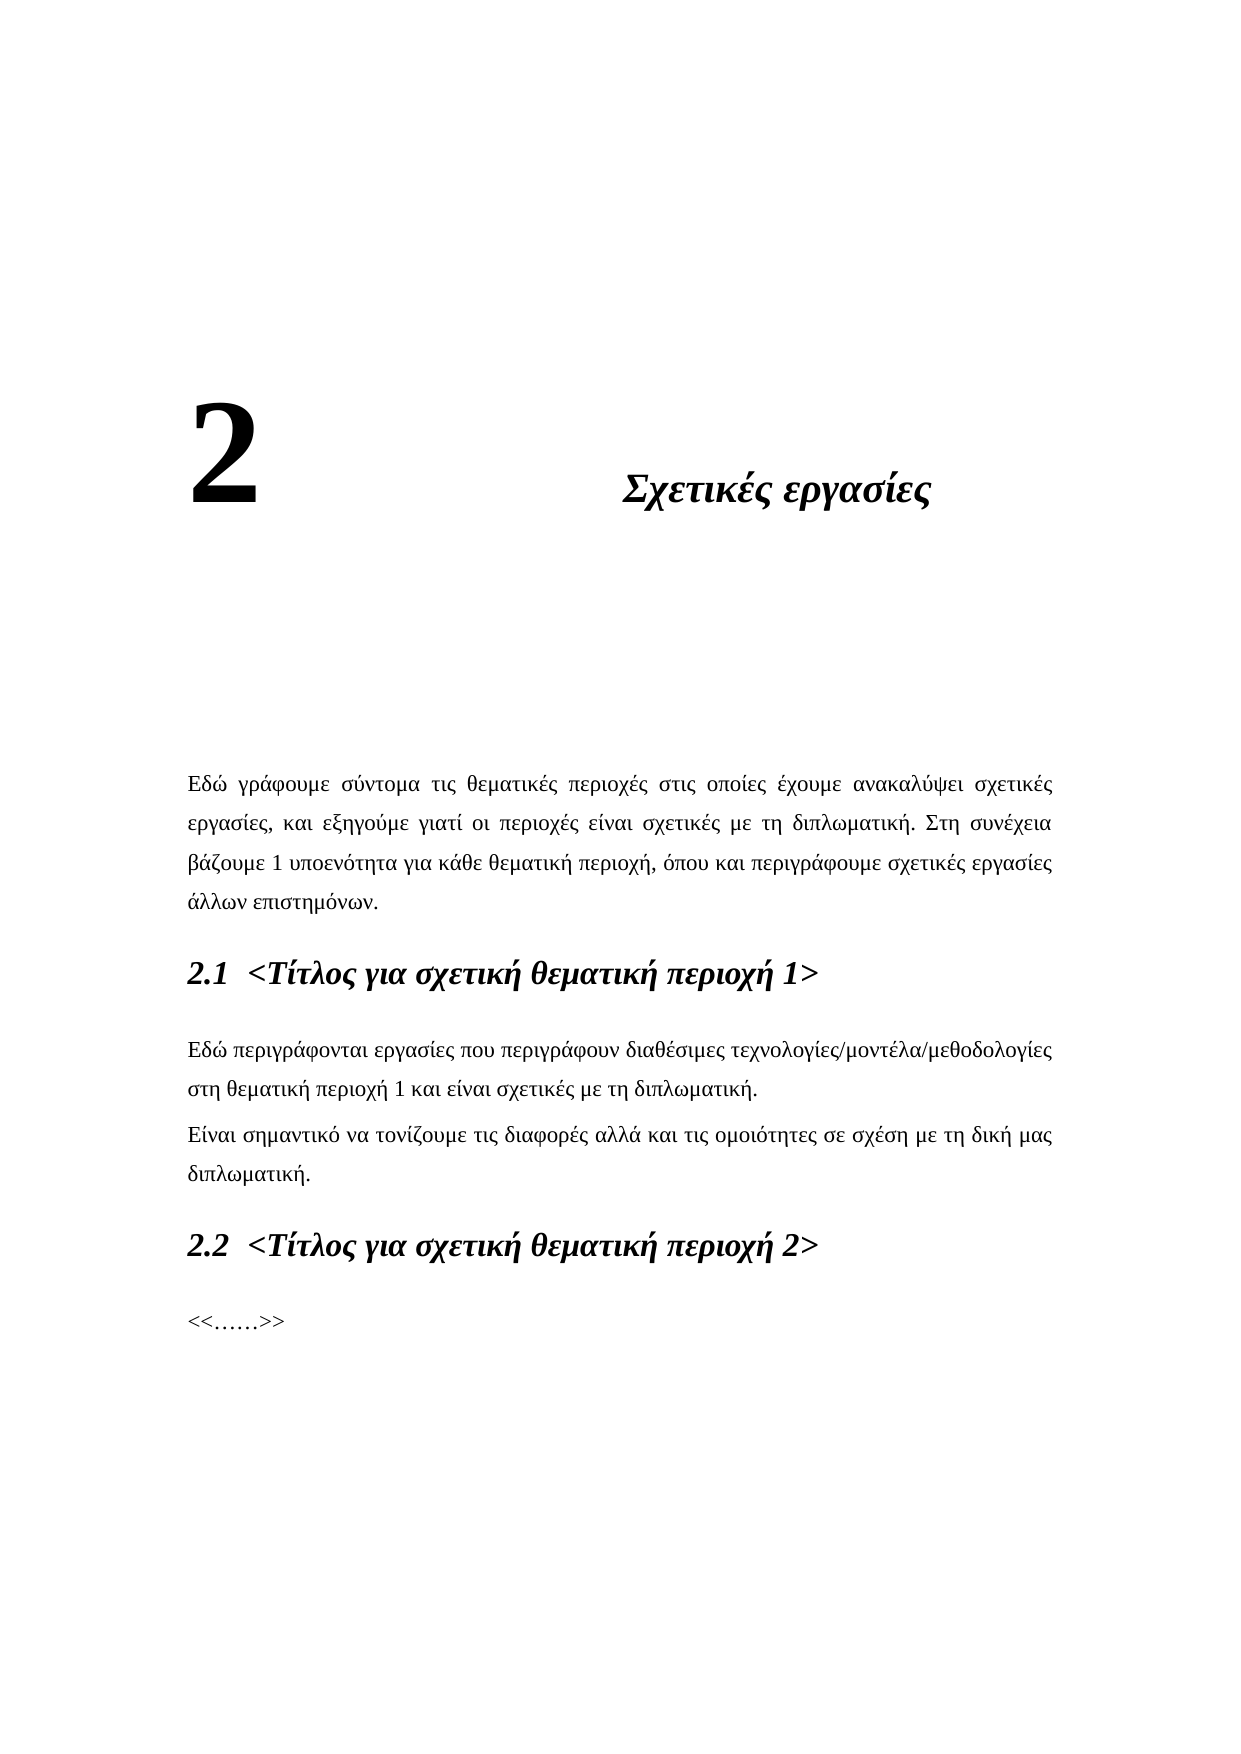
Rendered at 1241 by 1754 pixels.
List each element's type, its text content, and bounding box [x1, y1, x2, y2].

subtitle Σχετικές εργασίες [187, 362, 1058, 535]
text <<……>> [187, 1308, 1053, 1334]
text Είναι σημαντικό να τονίζουμε τις διαφορές αλλά και τις ομοιότητες σε σχέση με τη δική μας διπλωματική. [187, 1121, 1053, 1187]
subtitle <Τίτλος για σχετική θεματική περιοχή 1> [187, 953, 1058, 991]
subtitle <Τίτλος για σχετική θεματική περιοχή 2> [187, 1225, 1058, 1263]
text Εδώ γράφουμε σύντομα τις θεματικές περιοχές στις οποίες έχουμε ανακαλύψει σχετικές εργασίες, και εξηγούμε γιατί οι περιοχές είναι σχετικές με τη διπλωματική. Στη συνέχεια βάζουμε 1 υποενότητα για κάθε θεματική περιοχή, όπου και περιγράφουμε σχετικές εργασίες άλλων επιστημόνων. [187, 770, 1053, 915]
text Εδώ περιγράφονται εργασίες που περιγράφουν διαθέσιμες τεχνολογίες/μοντέλα/μεθοδολογίες στη θεματική περιοχή 1 και είναι σχετικές με τη διπλωματική. [187, 1036, 1053, 1102]
